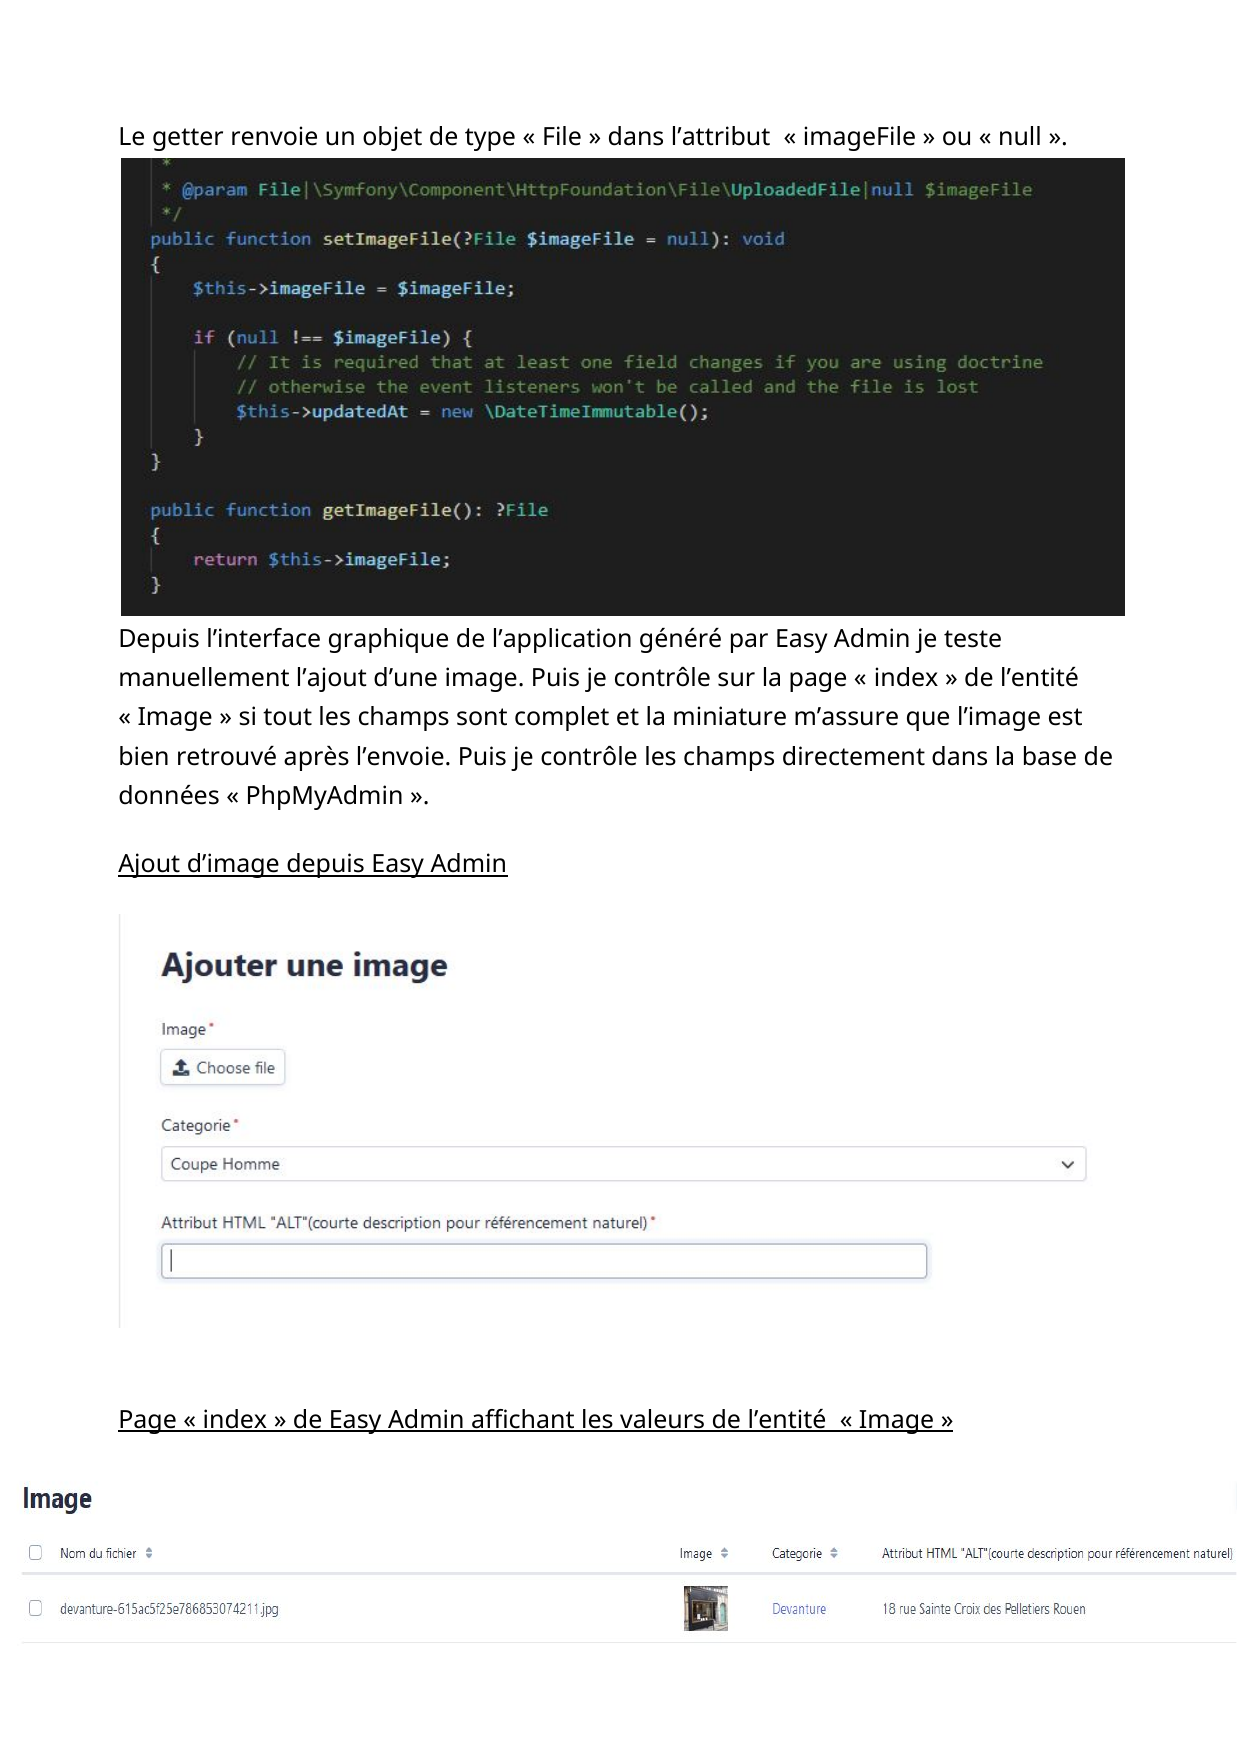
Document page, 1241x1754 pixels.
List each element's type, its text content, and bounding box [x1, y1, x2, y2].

picture [118, 914, 1123, 1328]
picture [3, 1465, 1237, 1646]
picture [121, 158, 1125, 616]
text Depuis l’interface graphique de l’application généré par Easy Admin je teste manuellement l’ajout d’une image. Puis je contrôle sur la page « index » de l’entité « Image » si tout les champs sont complet et la miniature m’assure que l’image est bien retrouvé après l’envoie. Puis je contrôle les champs directement dans la base de données « PhpMyAdmin ». [118, 187, 1122, 811]
text Le getter renvoie un objet de type « File » dans l’attribut « imageFile » ou « null ». [118, 118, 1122, 152]
text Page « index » de Easy Admin affichant les valeurs de l’entité « Image » [118, 1401, 1122, 1435]
text Ajout d’image depuis Easy Admin [118, 846, 1122, 880]
